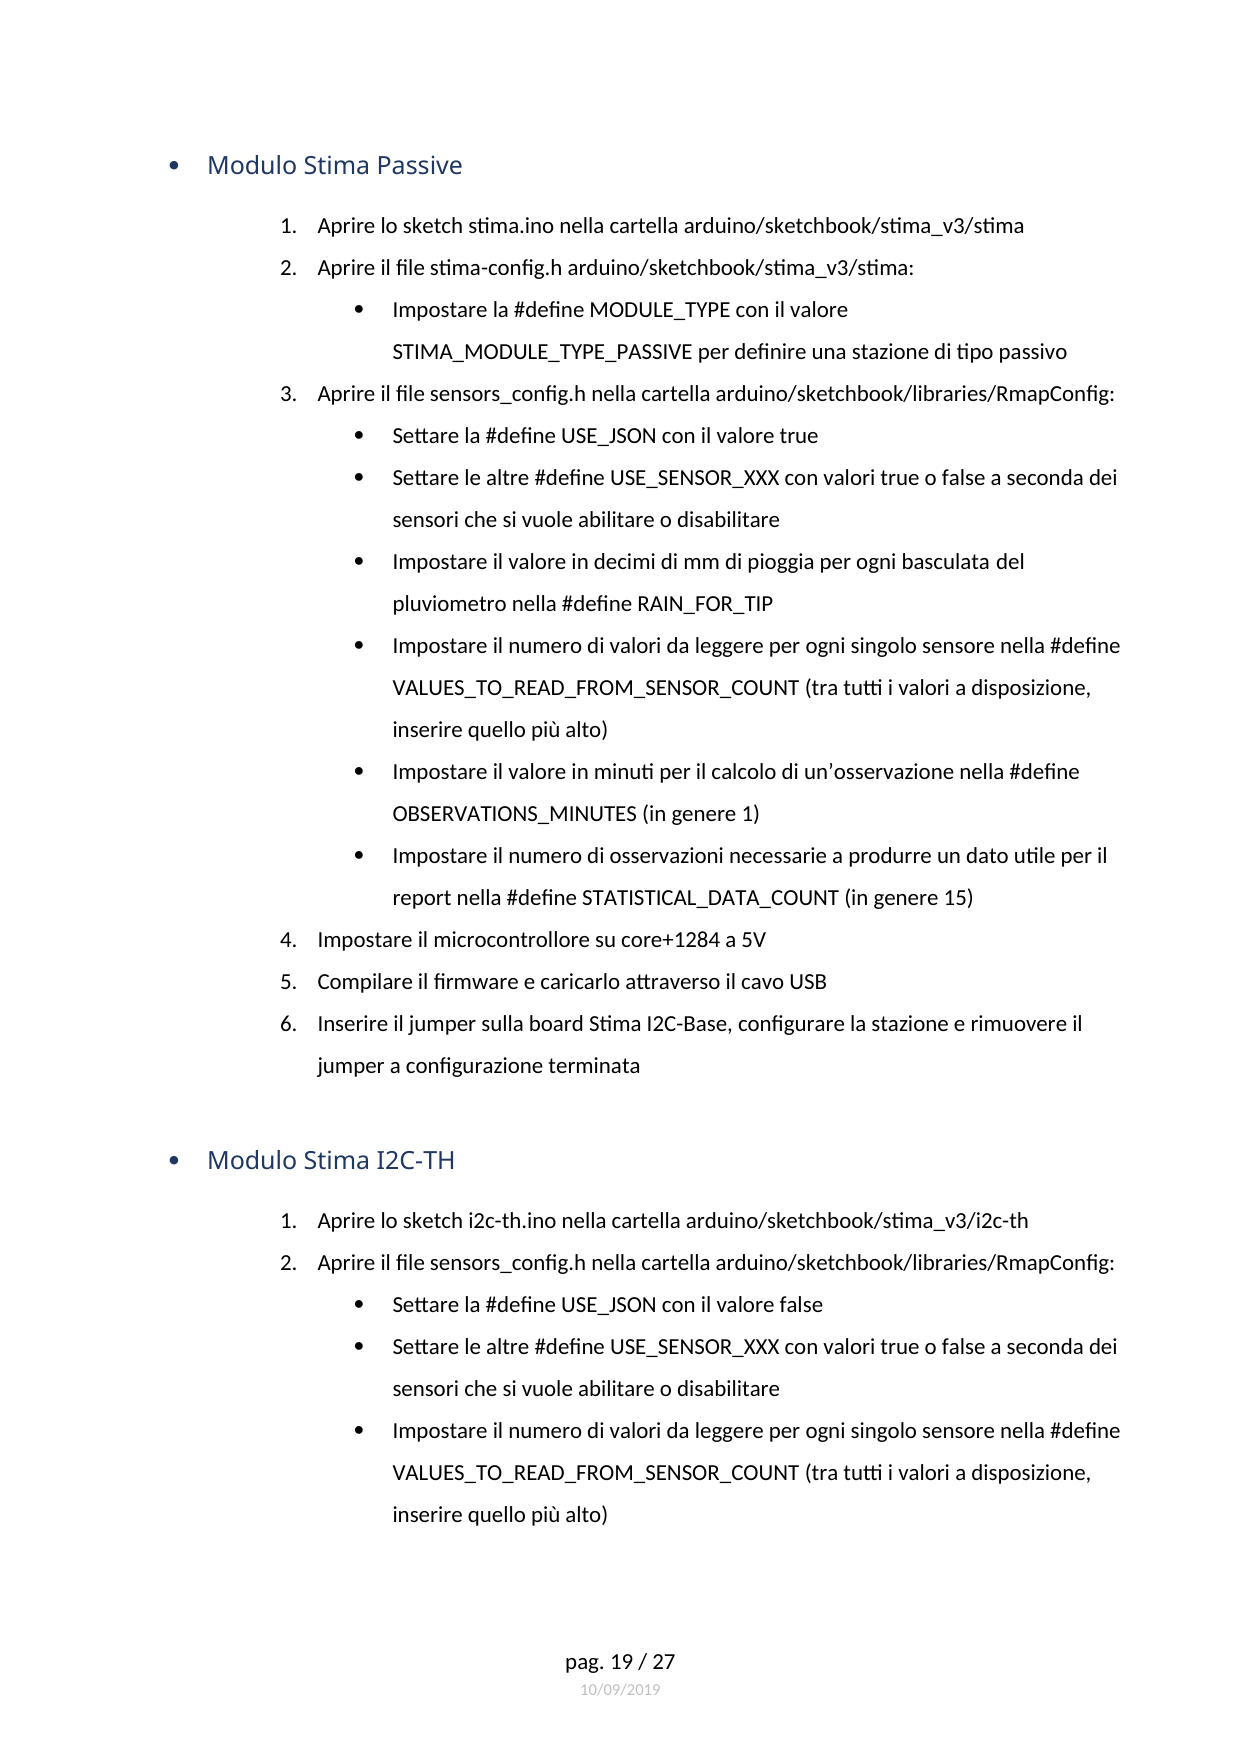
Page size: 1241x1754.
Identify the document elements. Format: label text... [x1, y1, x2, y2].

list Impostare il numero di valori da leggere per ogni singolo sensore nella #define VALUES_TO_READ_FROM_SENSOR_COUNT (tra tutti i valori a disposizione, inserire quello più alto) [355, 1416, 1122, 1528]
list Aprire il file sensors_config.h nella cartella arduino/sketchbook/libraries/RmapConfig: [280, 379, 1122, 407]
list Impostare il valore in decimi di mm di pioggia per ogni basculata del pluviometro nella #define RAIN_FOR_TIP [355, 547, 1122, 617]
list Compilare il firmware e caricarlo attraverso il cavo USB [280, 967, 1122, 995]
subtitle Modulo Stima Passive [169, 148, 1122, 182]
list Inserire il jumper sulla board Stima I2C-Base, configurare la stazione e rimuovere il jumper a configurazione terminata [280, 1009, 1122, 1079]
list Impostare il numero di valori da leggere per ogni singolo sensore nella #define VALUES_TO_READ_FROM_SENSOR_COUNT (tra tutti i valori a disposizione, inserire quello più alto) [355, 631, 1122, 743]
list Aprire il file sensors_config.h nella cartella arduino/sketchbook/libraries/RmapConfig: [280, 1248, 1122, 1276]
list Impostare la #define MODULE_TYPE con il valore STIMA_MODULE_TYPE_PASSIVE per definire una stazione di tipo passivo [355, 295, 1122, 365]
list Impostare il valore in minuti per il calcolo di un’osservazione nella #define OBSERVATIONS_MINUTES (in genere 1) [355, 757, 1122, 827]
list Aprire lo sketch stima.ino nella cartella arduino/sketchbook/stima_v3/stima [280, 211, 1122, 239]
list Settare le altre #define USE_SENSOR_XXX con valori true o false a seconda dei sensori che si vuole abilitare o disabilitare [355, 1332, 1122, 1402]
list Settare la #define USE_JSON con il valore true [355, 421, 1122, 449]
list Settare le altre #define USE_SENSOR_XXX con valori true o false a seconda dei sensori che si vuole abilitare o disabilitare [355, 463, 1122, 533]
list Aprire lo sketch i2c-th.ino nella cartella arduino/sketchbook/stima_v3/i2c-th [280, 1206, 1122, 1234]
list Impostare il numero di osservazioni necessarie a produrre un dato utile per il report nella #define STATISTICAL_DATA_COUNT (in genere 15) [355, 841, 1122, 911]
subtitle Modulo Stima I2C-TH [169, 1143, 1122, 1177]
list Aprire il file stima-config.h arduino/sketchbook/stima_v3/stima: [280, 253, 1122, 281]
list Impostare il microcontrollore su core+1284 a 5V [280, 925, 1122, 953]
list Settare la #define USE_JSON con il valore false [355, 1290, 1122, 1318]
